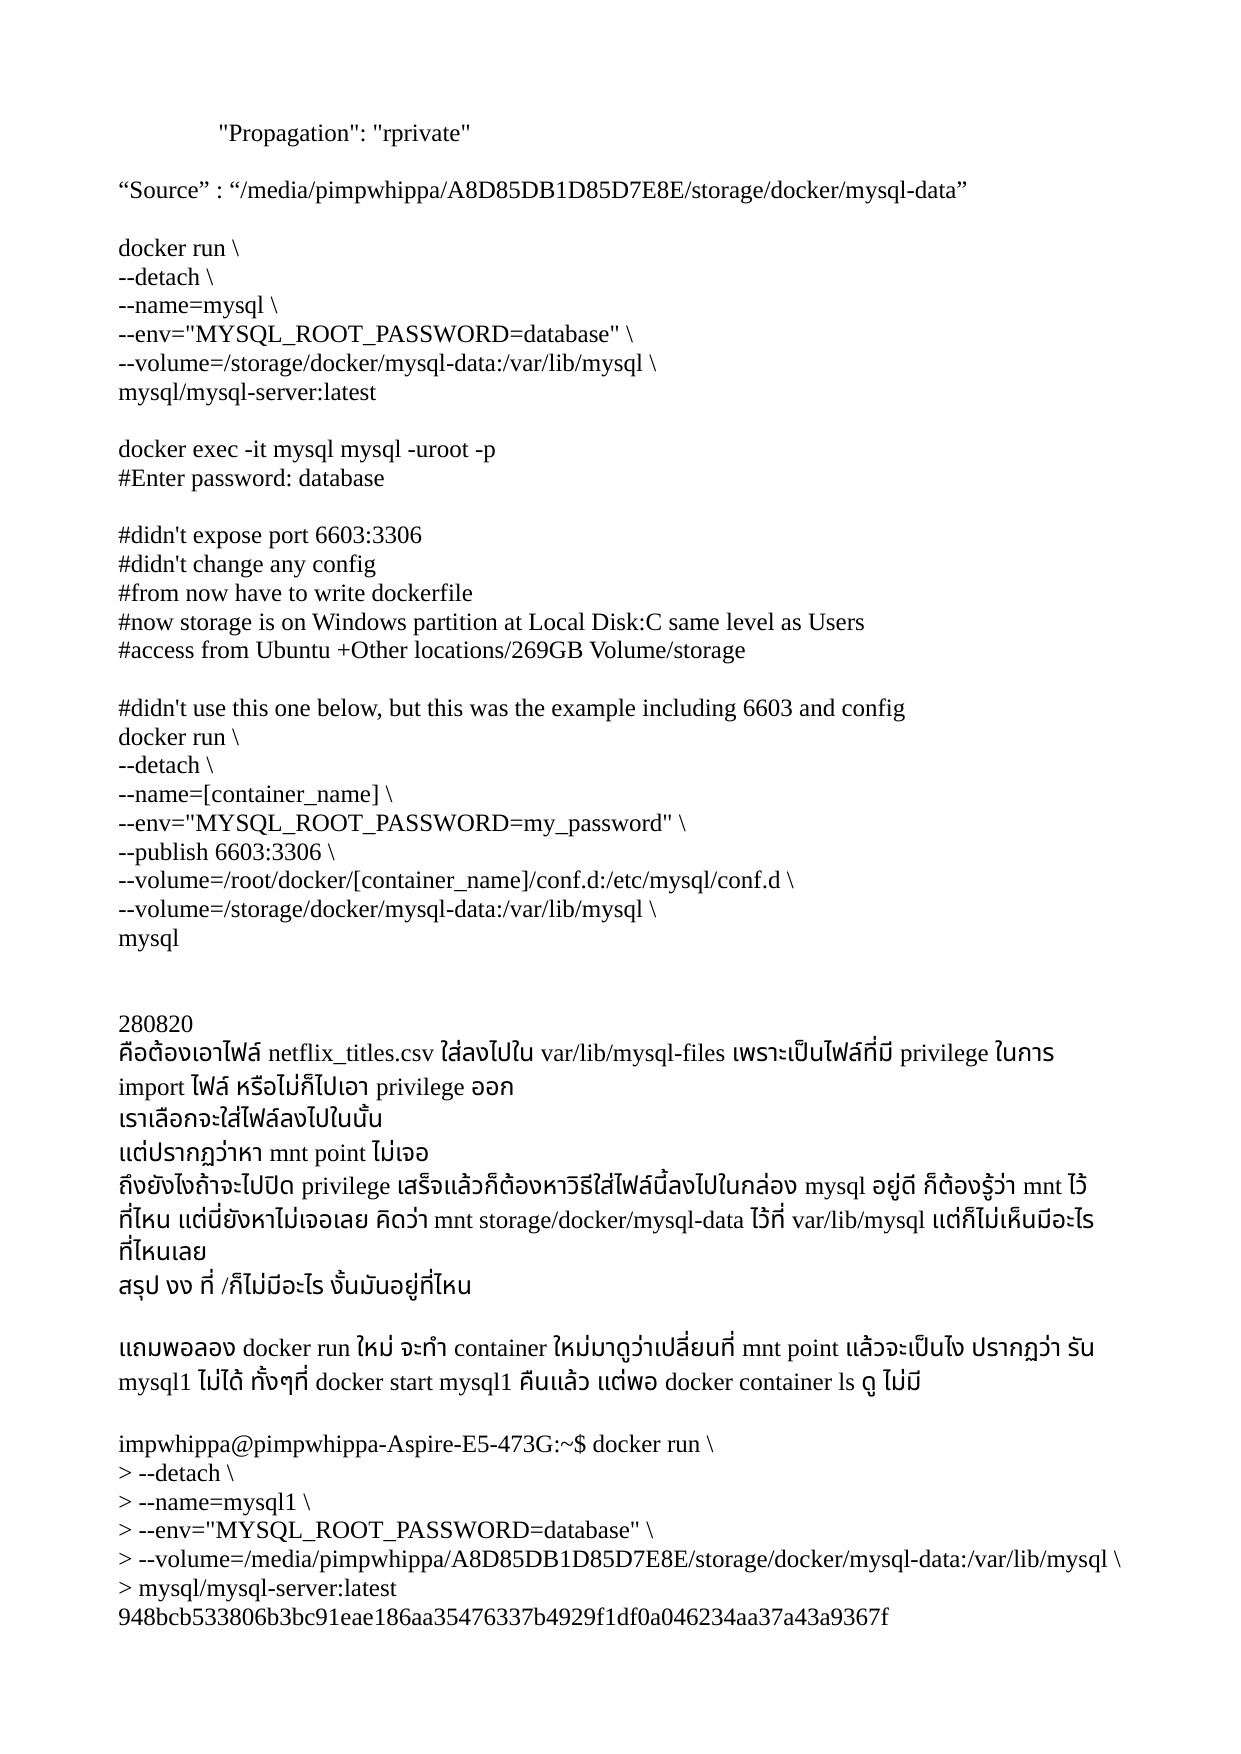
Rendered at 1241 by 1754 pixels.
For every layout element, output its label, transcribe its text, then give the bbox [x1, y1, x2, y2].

text #didn't change any config [118, 549, 1122, 578]
text --volume=/storage/docker/mysql-data:/var/lib/mysql \ [118, 348, 1122, 377]
text แต่ปรากฏว่าหา mnt point ไม่เจอ [118, 1138, 1122, 1171]
text #Enter password: database [118, 463, 1122, 492]
text --volume=/root/docker/[container_name]/conf.d:/etc/mysql/conf.d \ [118, 866, 1122, 894]
text “Source” : “/media/pimpwhippa/A8D85DB1D85D7E8E/storage/docker/mysql-data” [118, 176, 1122, 204]
text 280820 [118, 1009, 1122, 1038]
text > --volume=/media/pimpwhippa/A8D85DB1D85D7E8E/storage/docker/mysql-data:/var/lib/mysql \ [118, 1544, 1122, 1573]
text --name=mysql \ [118, 291, 1122, 319]
text --detach \ [118, 262, 1122, 291]
text docker run \ [118, 233, 1122, 262]
text #access from Ubuntu +Other locations/269GB Volume/storage [118, 636, 1122, 664]
text --detach \ [118, 751, 1122, 779]
text mysql [118, 923, 1122, 952]
text --name=[container_name] \ [118, 779, 1122, 808]
text docker run \ [118, 722, 1122, 751]
text > --env="MYSQL_ROOT_PASSWORD=database" \ [118, 1515, 1122, 1544]
text #didn't expose port 6603:3306 [118, 521, 1122, 549]
text > --detach \ [118, 1458, 1122, 1487]
text คือต้องเอาไฟล์ netflix_titles.csv ใส่ลงไปใน var/lib/mysql-files เพราะเป็นไฟล์ที่มี privilege ในการ import ไฟล์ หรือไม่ก็ไปเอา privilege ออก [118, 1038, 1122, 1105]
text > --name=mysql1 \ [118, 1487, 1122, 1515]
text impwhippa@pimpwhippa-Aspire-E5-473G:~$ docker run \ [118, 1429, 1122, 1458]
text --publish 6603:3306 \ [118, 837, 1122, 866]
text --env="MYSQL_ROOT_PASSWORD=my_password" \ [118, 808, 1122, 837]
text --volume=/storage/docker/mysql-data:/var/lib/mysql \ [118, 894, 1122, 923]
text --env="MYSQL_ROOT_PASSWORD=database" \ [118, 319, 1122, 348]
text #didn't use this one below, but this was the example including 6603 and config [118, 693, 1122, 722]
text "Propagation": "rprivate" [118, 118, 1122, 147]
text แถมพอลอง docker run ใหม่ จะทำ container ใหม่มาดูว่าเปลี่ยนที่ mnt point แล้วจะเป็นไง ปรากฏว่า รัน mysql1 ไม่ได้ ทั้งๆที่ docker start mysql1 คืนแล้ว แต่พอ docker container ls ดู ไม่มี [118, 1333, 1122, 1400]
text > mysql/mysql-server:latest [118, 1573, 1122, 1602]
text docker exec -it mysql mysql -uroot -p [118, 434, 1122, 463]
text #from now have to write dockerfile [118, 578, 1122, 607]
text เราเลือกจะใส่ไฟล์ลงไปในนั้น [118, 1105, 1122, 1138]
text สรุป งง ที่ /ก็ไม่มีอะไร งั้นมันอยู่ที่ไหน [118, 1271, 1122, 1304]
text ถึงยังไงถ้าจะไปปิด privilege เสร็จแล้วก็ต้องหาวิธีใส่ไฟล์นี้ลงไปในกล่อง mysql อยู่ดี ก็ต้องรู้ว่า mnt ไว้ที่ไหน แต่นี่ยังหาไม่เจอเลย คิดว่าmnt storage/docker/mysql-data ไว้ที่ var/lib/mysql แต่ก็ไม่เห็นมีอะไรที่ไหนเลย [118, 1171, 1122, 1271]
text 948bcb533806b3bc91eae186aa35476337b4929f1df0a046234aa37a43a9367f [118, 1602, 1122, 1630]
text #now storage is on Windows partition at Local Disk:C same level as Users [118, 607, 1122, 636]
text mysql/mysql-server:latest [118, 377, 1122, 406]
